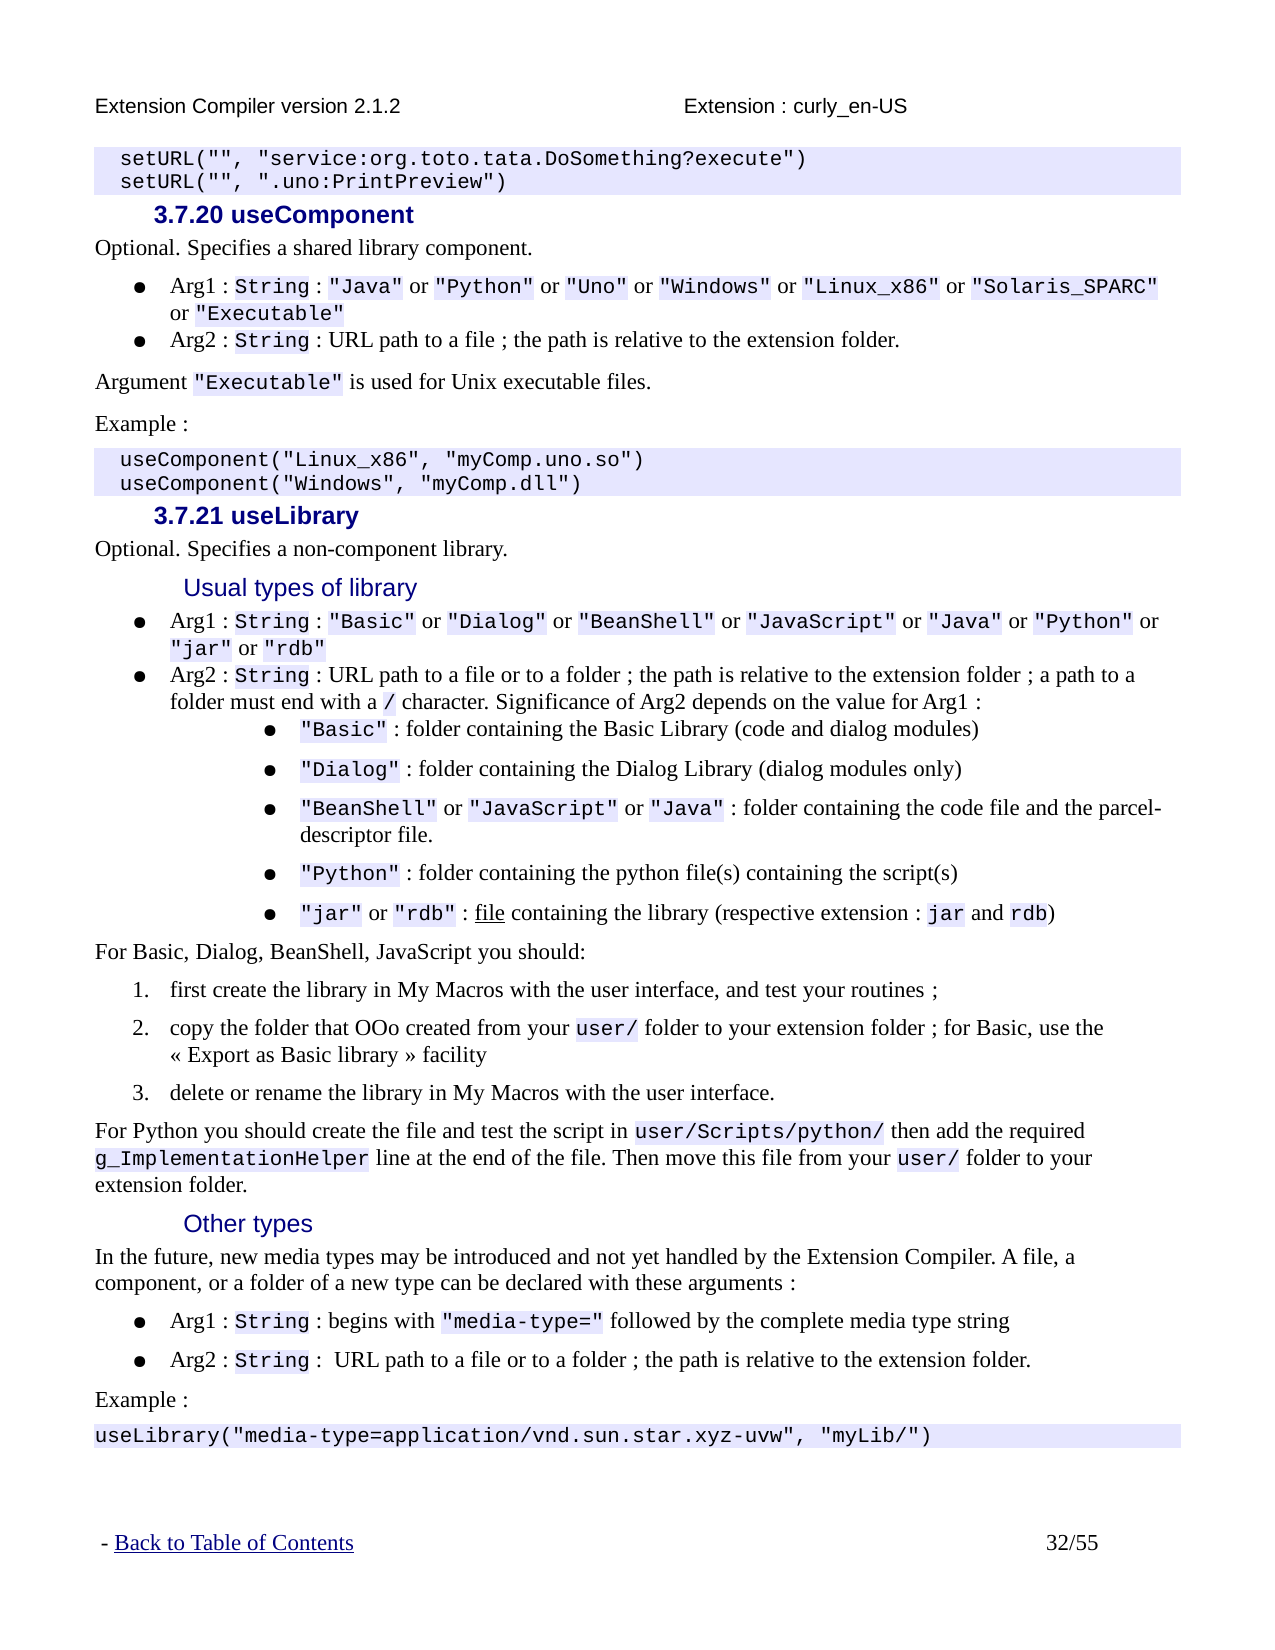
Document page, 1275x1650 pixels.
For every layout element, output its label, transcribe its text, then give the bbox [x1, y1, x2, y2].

list delete or rename the library in My Macros with the user interface. [132, 1080, 1181, 1106]
text Example : [94, 1387, 1181, 1412]
list Arg1 : String : "Basic" or "Dialog" or "BeanShell" or "JavaScript" or "Java" or "Python" or "jar" or "rdb" [132, 608, 1181, 662]
subtitle Other types [183, 1210, 1181, 1238]
text useComponent("Windows", "myComp.dll") [94, 472, 1181, 496]
list Arg2 : String : URL path to a file ; the path is relative to the extension folder. [132, 327, 1181, 354]
list copy the folder that OOo created from your user/ folder to your extension folder ; for Basic, use the « Export as Basic library » facility [132, 1015, 1181, 1068]
text Optional. Specifies a shared library component. [94, 235, 1181, 261]
text useComponent("Linux_x86", "myComp.uno.so") [94, 448, 1181, 472]
list Arg2 : String : URL path to a file or to a folder ; the path is relative to the extension folder. [132, 1347, 1181, 1374]
text setURL("", ".uno:PrintPreview") [94, 171, 1181, 195]
text For Python you should create the file and test the script in user/Scripts/python/ then add the required g_ImplementationHelper line at the end of the file. Then move this file from your user/ folder to your extension folder. [94, 1118, 1181, 1198]
text setURL("", "service:org.toto.tata.DoSomething?execute") [94, 147, 1181, 171]
list first create the library in My Macros with the user interface, and test your routines ; [132, 977, 1181, 1003]
text useLibrary("media-type=application/vnd.sun.star.xyz-uvw", "myLib/") [94, 1424, 1181, 1448]
list Arg1 : String : begins with "media-type=" followed by the complete media type string [132, 1308, 1181, 1334]
list "Basic" : folder containing the Basic Library (code and dialog modules) [262, 716, 1181, 743]
text For Basic, Dialog, BeanShell, JavaScript you should: [94, 939, 1181, 964]
list "jar" or "rdb" : file containing the library (respective extension : jar and rdb) [262, 899, 1181, 927]
subtitle useLibrary [153, 502, 1181, 530]
text Optional. Specifies a non-component library. [94, 536, 1181, 562]
subtitle useComponent [153, 201, 1181, 229]
text Argument "Executable" is used for Unix executable files. [94, 369, 1181, 396]
text In the future, new media types may be introduced and not yet handled by the Extension Compiler. A file, a component, or a folder of a new type can be declared with these arguments : [94, 1244, 1181, 1295]
list "Python" : folder containing the python file(s) containing the script(s) [262, 860, 1181, 887]
list "Dialog" : folder containing the Dialog Library (dialog modules only) [262, 756, 1181, 783]
list Arg2 : String : URL path to a file or to a folder ; the path is relative to the extension folder ; a path to a folder must end with a / character. Significance of Arg2 depends on the value for Arg1 : [132, 662, 1181, 716]
list "BeanShell" or "JavaScript" or "Java" : folder containing the code file and the parcel-descriptor file. [262, 795, 1181, 848]
subtitle Usual types of library [183, 574, 1181, 602]
list Arg1 : String : "Java" or "Python" or "Uno" or "Windows" or "Linux_x86" or "Solaris_SPARC" or "Executable" [132, 273, 1181, 327]
text Example : [94, 410, 1181, 436]
